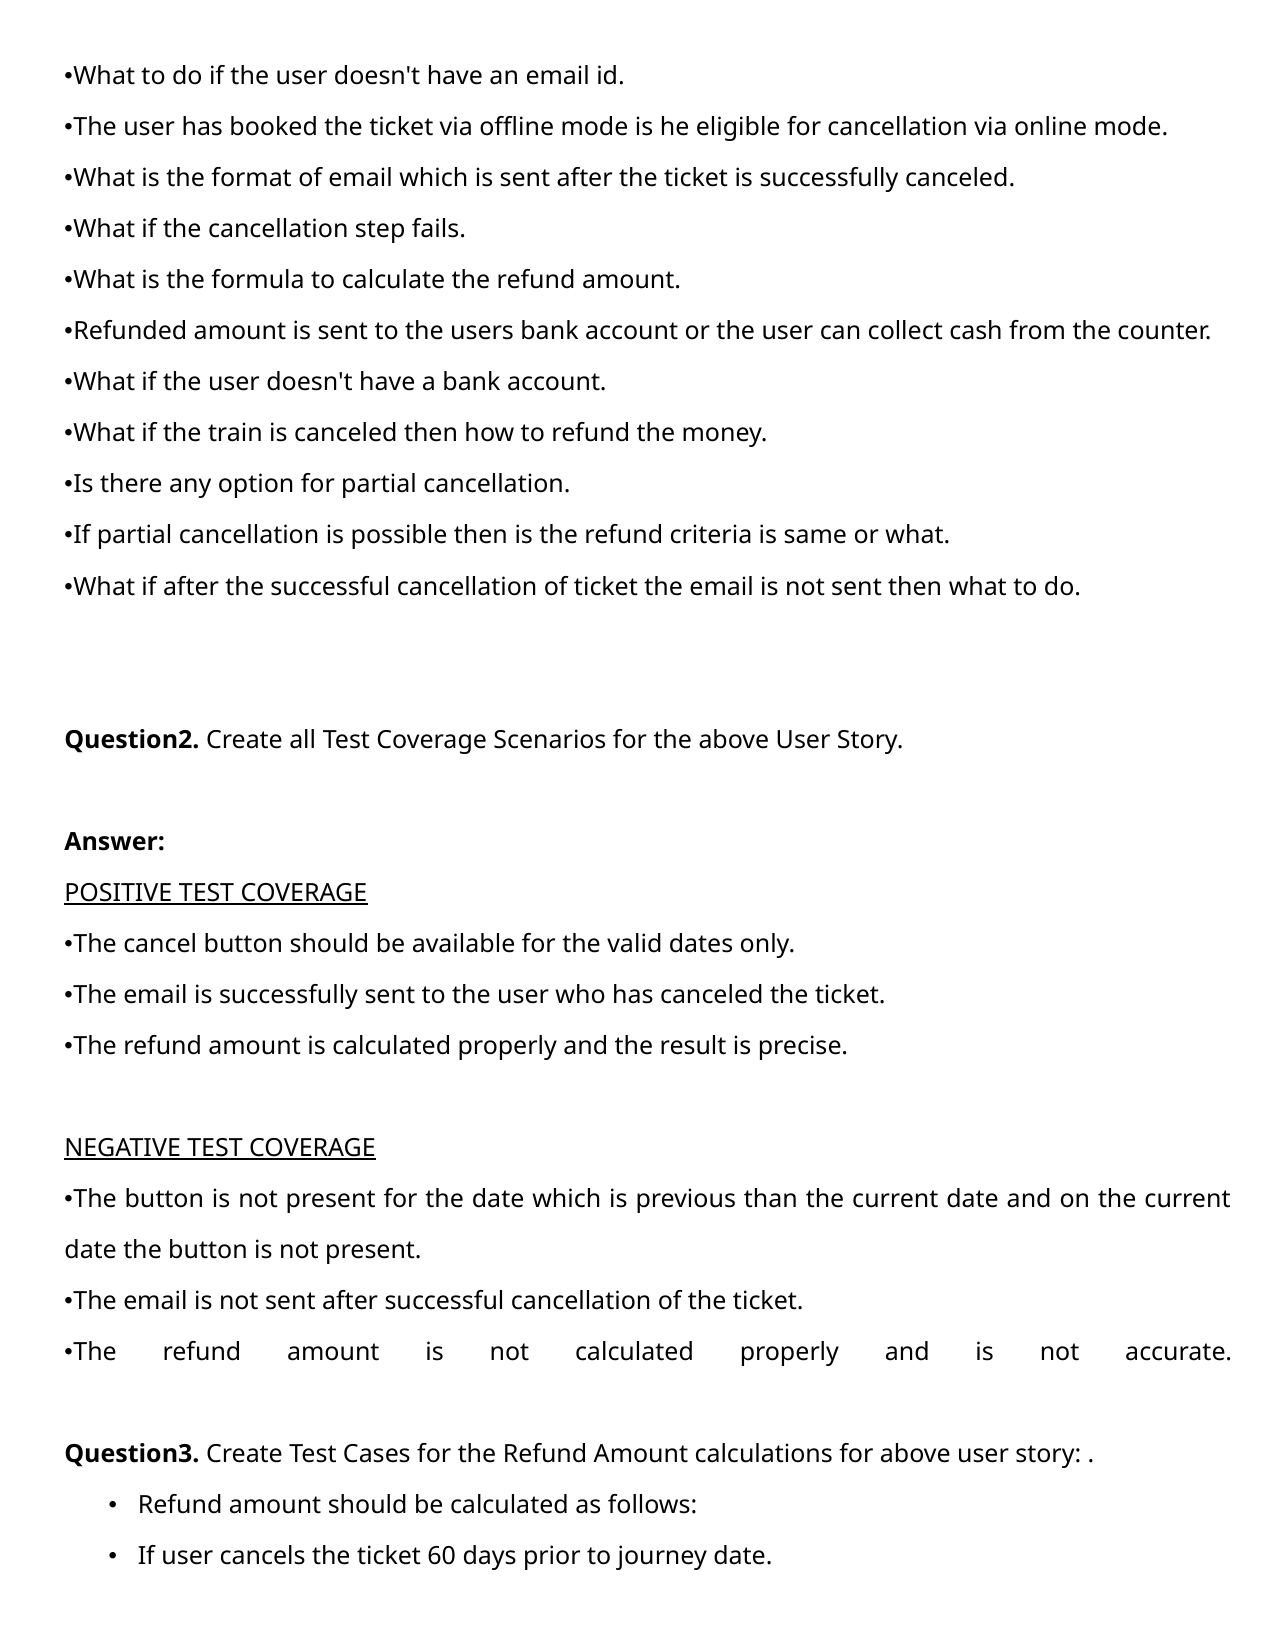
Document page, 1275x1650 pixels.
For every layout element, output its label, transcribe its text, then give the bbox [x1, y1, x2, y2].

text Question2. Create all Test Coverage Scenarios for the above User Story. [64, 721, 1233, 755]
list Refund amount should be calculated as follows: [108, 1487, 1233, 1521]
list The refund amount is not calculated properly and is not accurate. [64, 1334, 1233, 1419]
text POSITIVE TEST COVERAGE [64, 874, 1233, 908]
list The user has booked the ticket via offline mode is he eligible for cancellation via online mode. [64, 109, 1233, 143]
list What if after the successful cancellation of ticket the email is not sent then what to do. [64, 568, 1233, 602]
list The cancel button should be available for the valid dates only. [64, 926, 1233, 959]
list Is there any option for partial cancellation. [64, 466, 1233, 500]
list What if the cancellation step fails. [64, 211, 1233, 245]
list The email is successfully sent to the user who has canceled the ticket. [64, 977, 1233, 1011]
list The button is not present for the date which is previous than the current date and on the current date the button is not present. [64, 1181, 1233, 1266]
list What if the train is canceled then how to refund the money. [64, 415, 1233, 449]
list What is the format of email which is sent after the ticket is successfully canceled. [64, 160, 1233, 194]
list The email is not sent after successful cancellation of the ticket. [64, 1283, 1233, 1317]
list The refund amount is calculated properly and the result is precise. [64, 1028, 1233, 1062]
text Answer: [64, 823, 1233, 857]
list If user cancels the ticket 60 days prior to journey date. [108, 1538, 1233, 1572]
list What is the formula to calculate the refund amount. [64, 262, 1233, 296]
text NEGATIVE TEST COVERAGE [64, 1130, 1233, 1164]
list Refunded amount is sent to the users bank account or the user can collect cash from the counter. [64, 313, 1233, 347]
list If partial cancellation is possible then is the refund criteria is same or what. [64, 517, 1233, 551]
list What if the user doesn't have a bank account. [64, 364, 1233, 398]
list What to do if the user doesn't have an email id. [64, 58, 1233, 92]
text Question3. Create Test Cases for the Refund Amount calculations for above user story: . [64, 1436, 1233, 1470]
